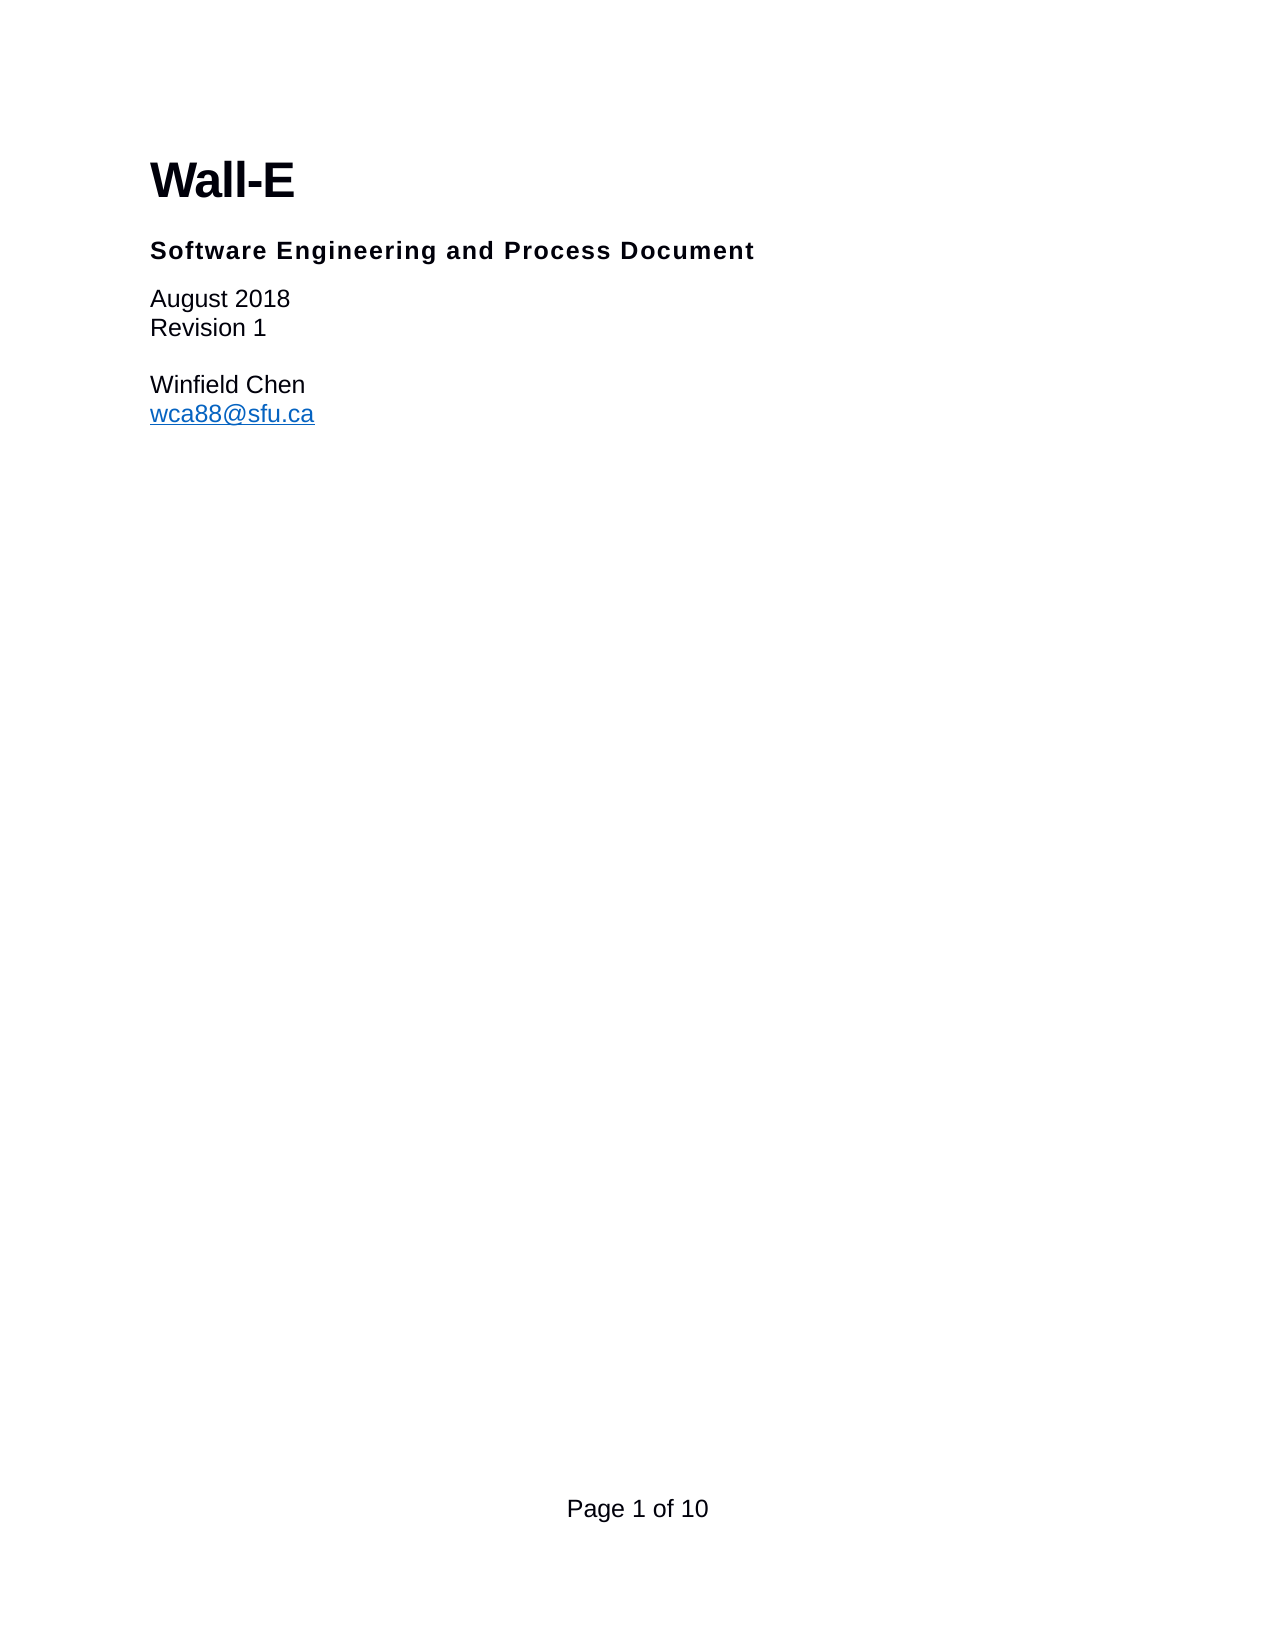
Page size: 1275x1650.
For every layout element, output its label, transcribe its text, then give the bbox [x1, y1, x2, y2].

title Wall-E [150, 150, 1125, 207]
text Revision 1 [150, 313, 1125, 341]
subtitle Software Engineering and Process Document [150, 236, 1125, 265]
text Winfield Chen [150, 370, 1125, 399]
text wca88@sfu.ca [150, 399, 1125, 428]
text August 2018 [150, 284, 1125, 313]
